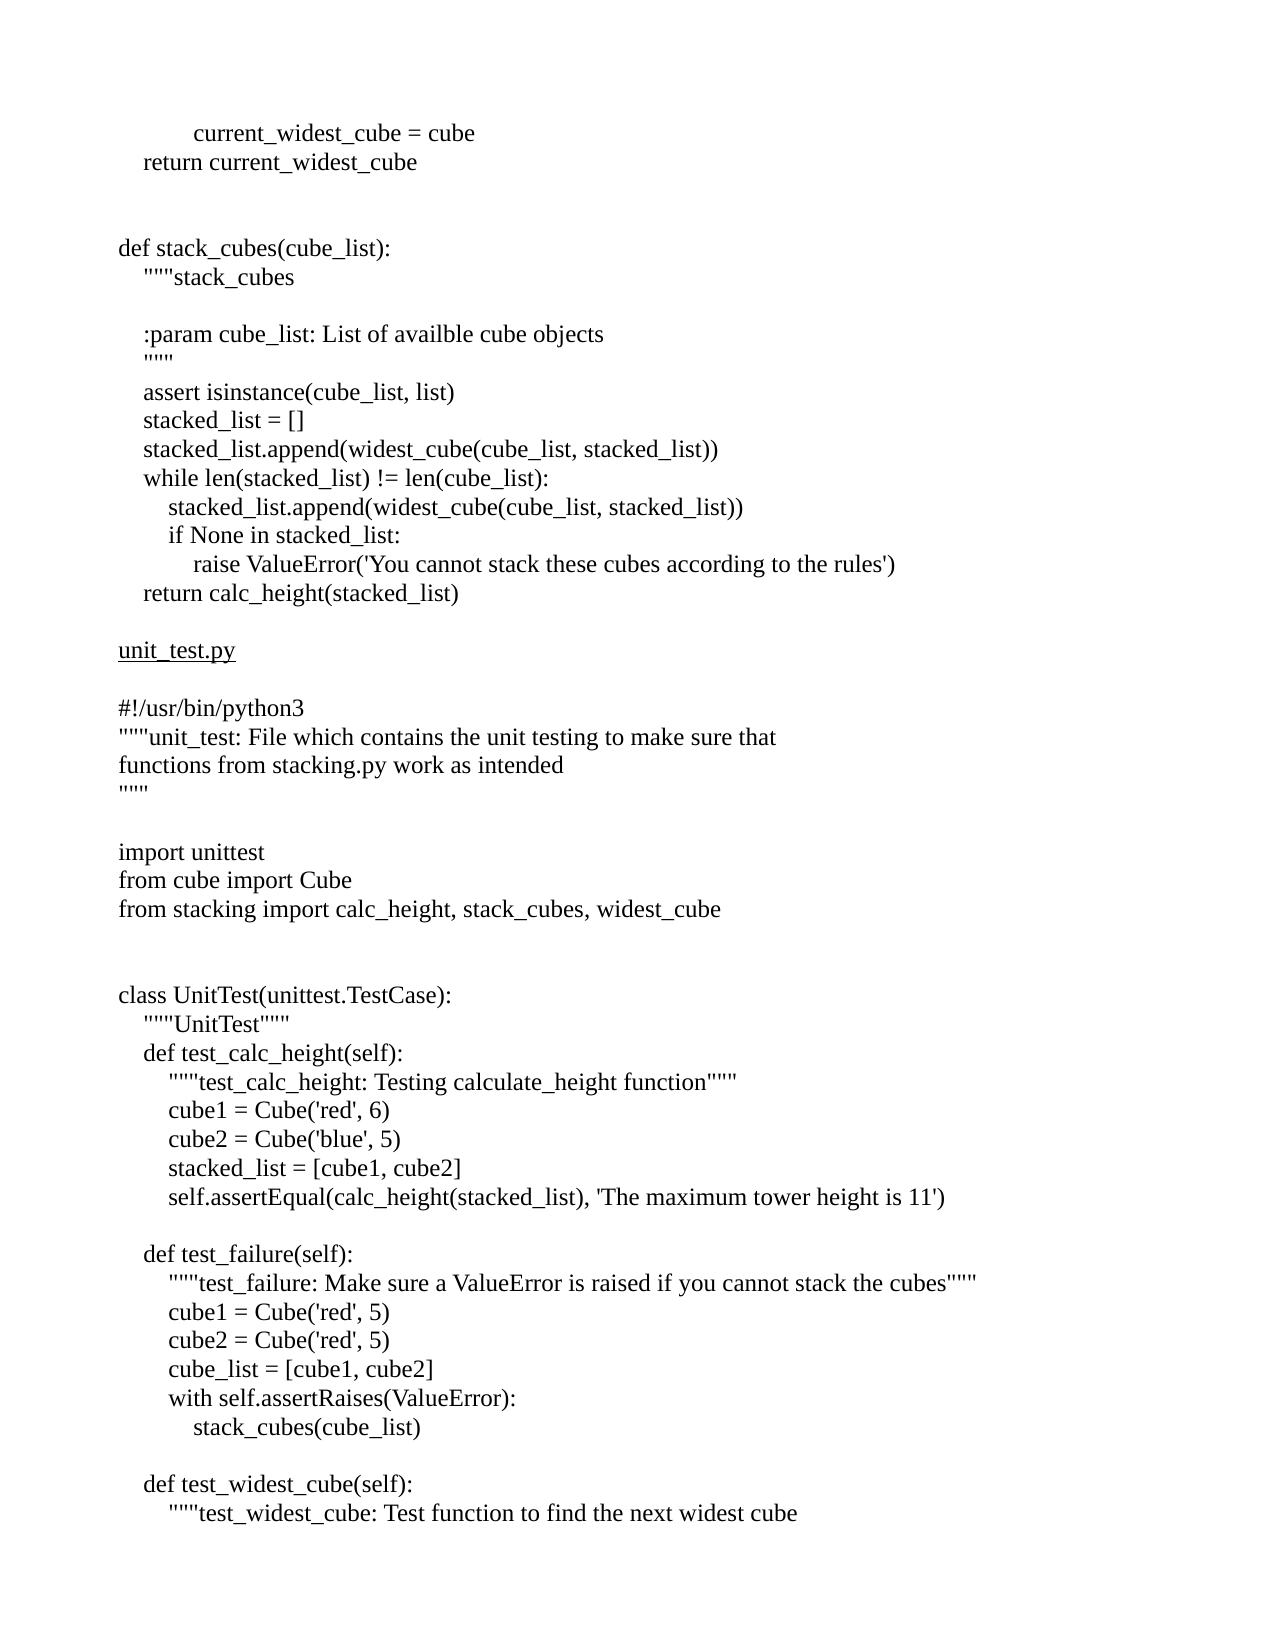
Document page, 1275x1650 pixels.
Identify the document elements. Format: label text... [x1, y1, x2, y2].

text while len(stacked_list) != len(cube_list): [118, 463, 1157, 492]
text from stacking import calc_height, stack_cubes, widest_cube [118, 894, 1157, 923]
text """ [118, 779, 1157, 808]
text """test_calc_height: Testing calculate_height function""" [118, 1067, 1157, 1096]
text current_widest_cube = cube [118, 118, 1157, 147]
text return current_widest_cube [118, 147, 1157, 176]
text assert isinstance(cube_list, list) [118, 377, 1157, 406]
text """stack_cubes [118, 262, 1157, 291]
text return calc_height(stacked_list) [118, 578, 1157, 607]
text class UnitTest(unittest.TestCase): [118, 981, 1157, 1009]
text """test_widest_cube: Test function to find the next widest cube [118, 1498, 1157, 1527]
text from cube import Cube [118, 866, 1157, 894]
text def stack_cubes(cube_list): [118, 233, 1157, 262]
text cube1 = Cube('red', 5) [118, 1297, 1157, 1326]
text raise ValueError('You cannot stack these cubes according to the rules') [118, 549, 1157, 578]
text stacked_list = [] [118, 406, 1157, 434]
text cube1 = Cube('red', 6) [118, 1096, 1157, 1124]
text import unittest [118, 837, 1157, 866]
text """test_failure: Make sure a ValueError is raised if you cannot stack the cubes""" [118, 1268, 1157, 1297]
text stacked_list.append(widest_cube(cube_list, stacked_list)) [118, 492, 1157, 521]
text def test_failure(self): [118, 1239, 1157, 1268]
text """ [118, 348, 1157, 377]
text unit_test.py [118, 636, 1157, 664]
text :param cube_list: List of availble cube objects [118, 319, 1157, 348]
text cube2 = Cube('red', 5) [118, 1326, 1157, 1354]
text self.assertEqual(calc_height(stacked_list), 'The maximum tower height is 11') [118, 1182, 1157, 1211]
text def test_calc_height(self): [118, 1038, 1157, 1067]
text """UnitTest""" [118, 1009, 1157, 1038]
text stacked_list.append(widest_cube(cube_list, stacked_list)) [118, 434, 1157, 463]
text def test_widest_cube(self): [118, 1469, 1157, 1498]
text stack_cubes(cube_list) [118, 1412, 1157, 1441]
text #!/usr/bin/python3 [118, 693, 1157, 722]
text """unit_test: File which contains the unit testing to make sure that [118, 722, 1157, 751]
text if None in stacked_list: [118, 521, 1157, 549]
text functions from stacking.py work as intended [118, 751, 1157, 779]
text stacked_list = [cube1, cube2] [118, 1153, 1157, 1182]
text cube_list = [cube1, cube2] [118, 1354, 1157, 1383]
text with self.assertRaises(ValueError): [118, 1383, 1157, 1412]
text cube2 = Cube('blue', 5) [118, 1124, 1157, 1153]
